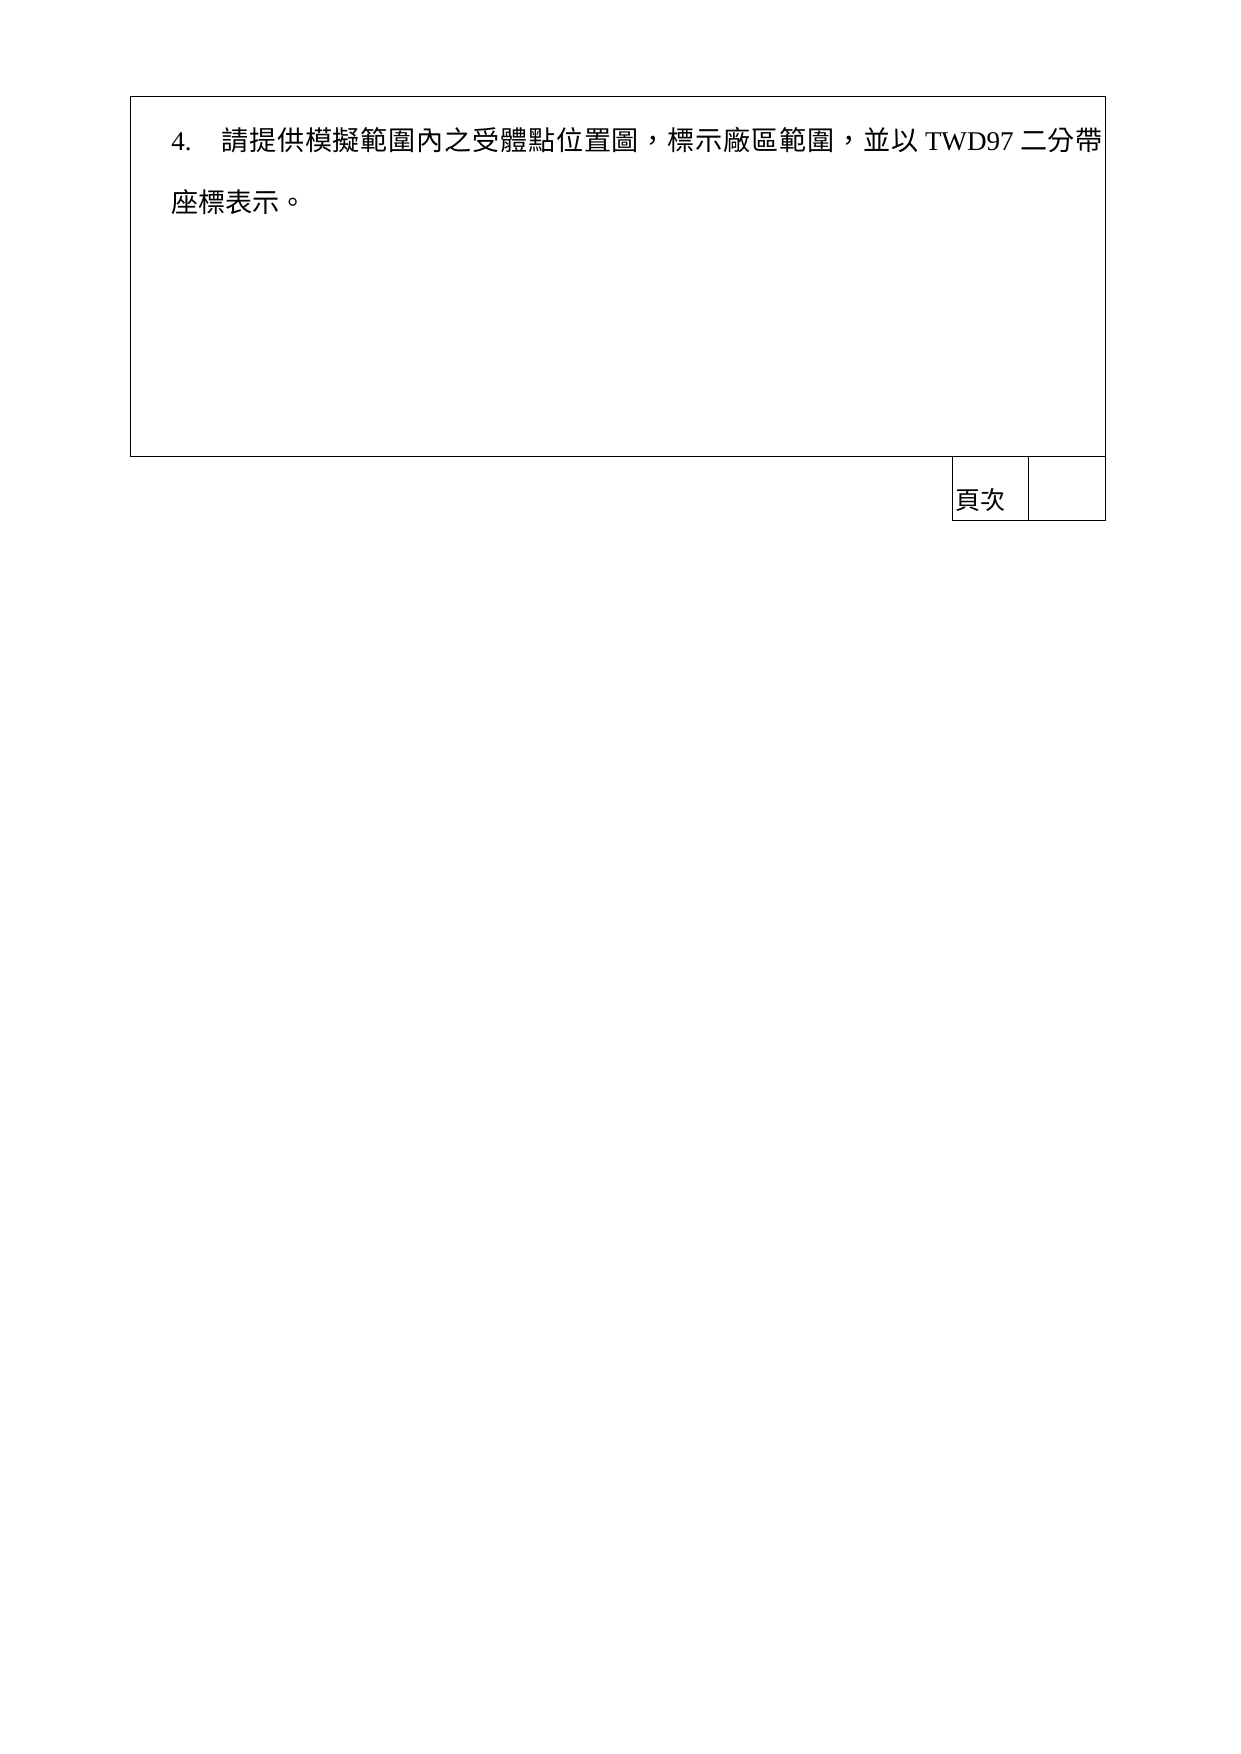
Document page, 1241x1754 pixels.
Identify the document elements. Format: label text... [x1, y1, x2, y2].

table_cell 請提供模擬範圍內之受體點位置圖，標示廠區範圍，並以TWD97二分帶座標表示。 [131, 97, 1105, 456]
table_cell [1029, 457, 1105, 519]
table_cell [131, 457, 952, 519]
table_cell 頁次 [953, 457, 1028, 519]
